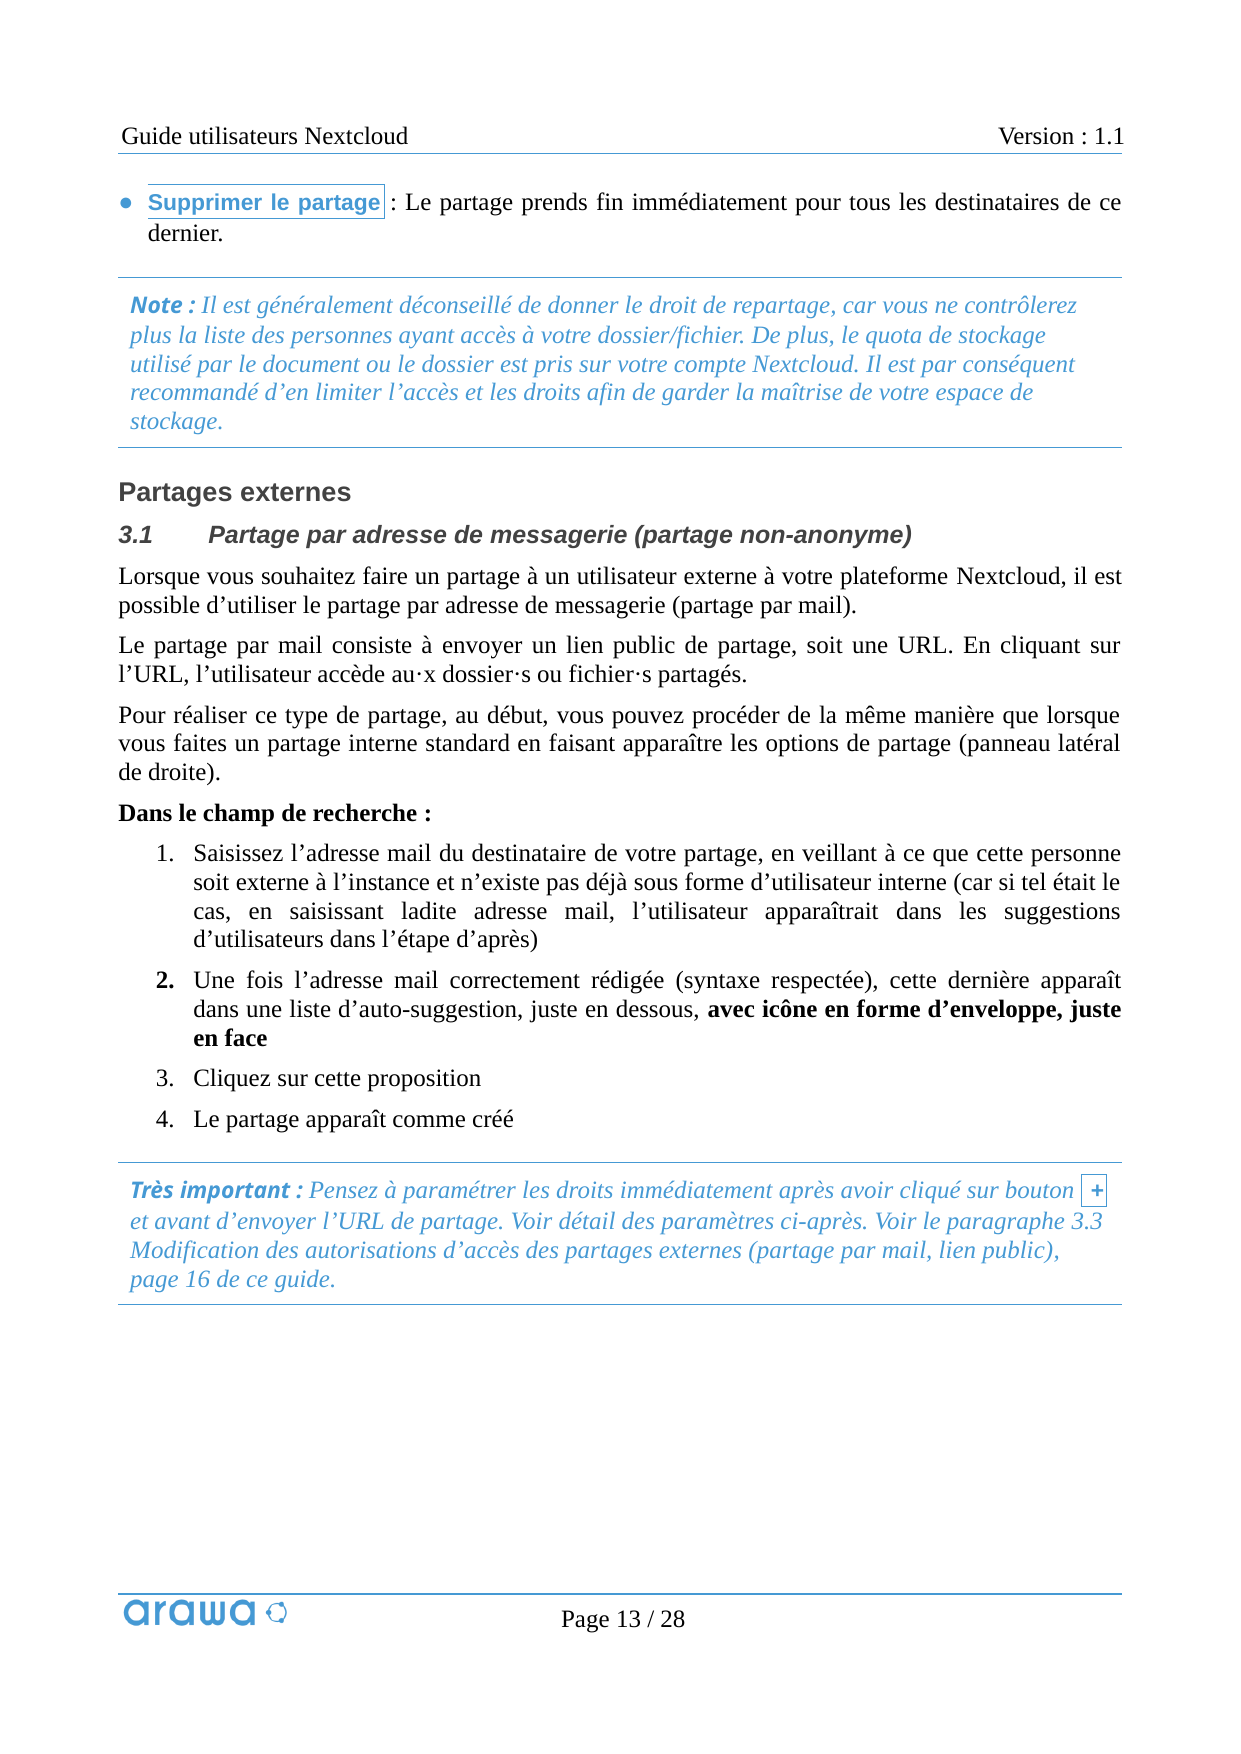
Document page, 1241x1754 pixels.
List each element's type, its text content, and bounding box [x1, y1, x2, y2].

text Le partage par mail consiste à envoyer un lien public de partage, soit une URL. En cliquant sur l’URL, l’utilisateur accède au·x dossier·s ou fichier·s partagés. [118, 631, 1122, 688]
list Saisissez l’adresse mail du destinataire de votre partage, en veillant à ce que cette personne soit externe à l’instance et n’existe pas déjà sous forme d’utilisateur interne (car si tel était le cas, en saisissant ladite adresse mail, l’utilisateur apparaîtrait dans les suggestions d’utilisateurs dans l’étape d’après) [156, 838, 1122, 953]
list Supprimer le partage : Le partage prends fin immédiatement pour tous les destinataires de ce dernier. [118, 184, 1122, 247]
text Note : Il est généralement déconseillé de donner le droit de repartage, car vous ne contrôlerez plus la liste des personnes ayant accès à votre dossier/fichier. De plus, le quota de stockage utilisé par le document ou le dossier est pris sur votre compte Nextcloud. Il est par conséquent recommandé d’en limiter l’accès et les droits afin de garder la maîtrise de votre espace de stockage. [118, 278, 1122, 447]
subtitle Partages externes [118, 476, 1122, 507]
text Pour réaliser ce type de partage, au début, vous pouvez procéder de la même manière que lorsque vous faites un partage interne standard en faisant apparaître les options de partage (panneau latéral de droite). [118, 700, 1122, 786]
subtitle Partage par adresse de messagerie (partage non-anonyme) [118, 520, 1122, 549]
list Cliquez sur cette proposition [156, 1063, 1122, 1092]
text Très important : Pensez à paramétrer les droits immédiatement après avoir cliqué sur bouton + et avant d’envoyer l’URL de partage. Voir détail des paramètres ci-après. Voir le paragraphe 3.3 Modification des autorisations d’accès des partages externes (partage par mail, lien public), page 16 de ce guide. [118, 1163, 1122, 1304]
picture [121, 1597, 290, 1628]
list Une fois l’adresse mail correctement rédigée (syntaxe respectée), cette dernière apparaît dans une liste d’auto-suggestion, juste en dessous, avec icône en forme d’enveloppe, juste en face [156, 965, 1122, 1051]
text Lorsque vous souhaitez faire un partage à un utilisateur externe à votre plateforme Nextcloud, il est possible d’utiliser le partage par adresse de messagerie (partage par mail). [118, 561, 1122, 619]
text Dans le champ de recherche : [118, 798, 1122, 827]
list Le partage apparaît comme créé [156, 1104, 1122, 1132]
